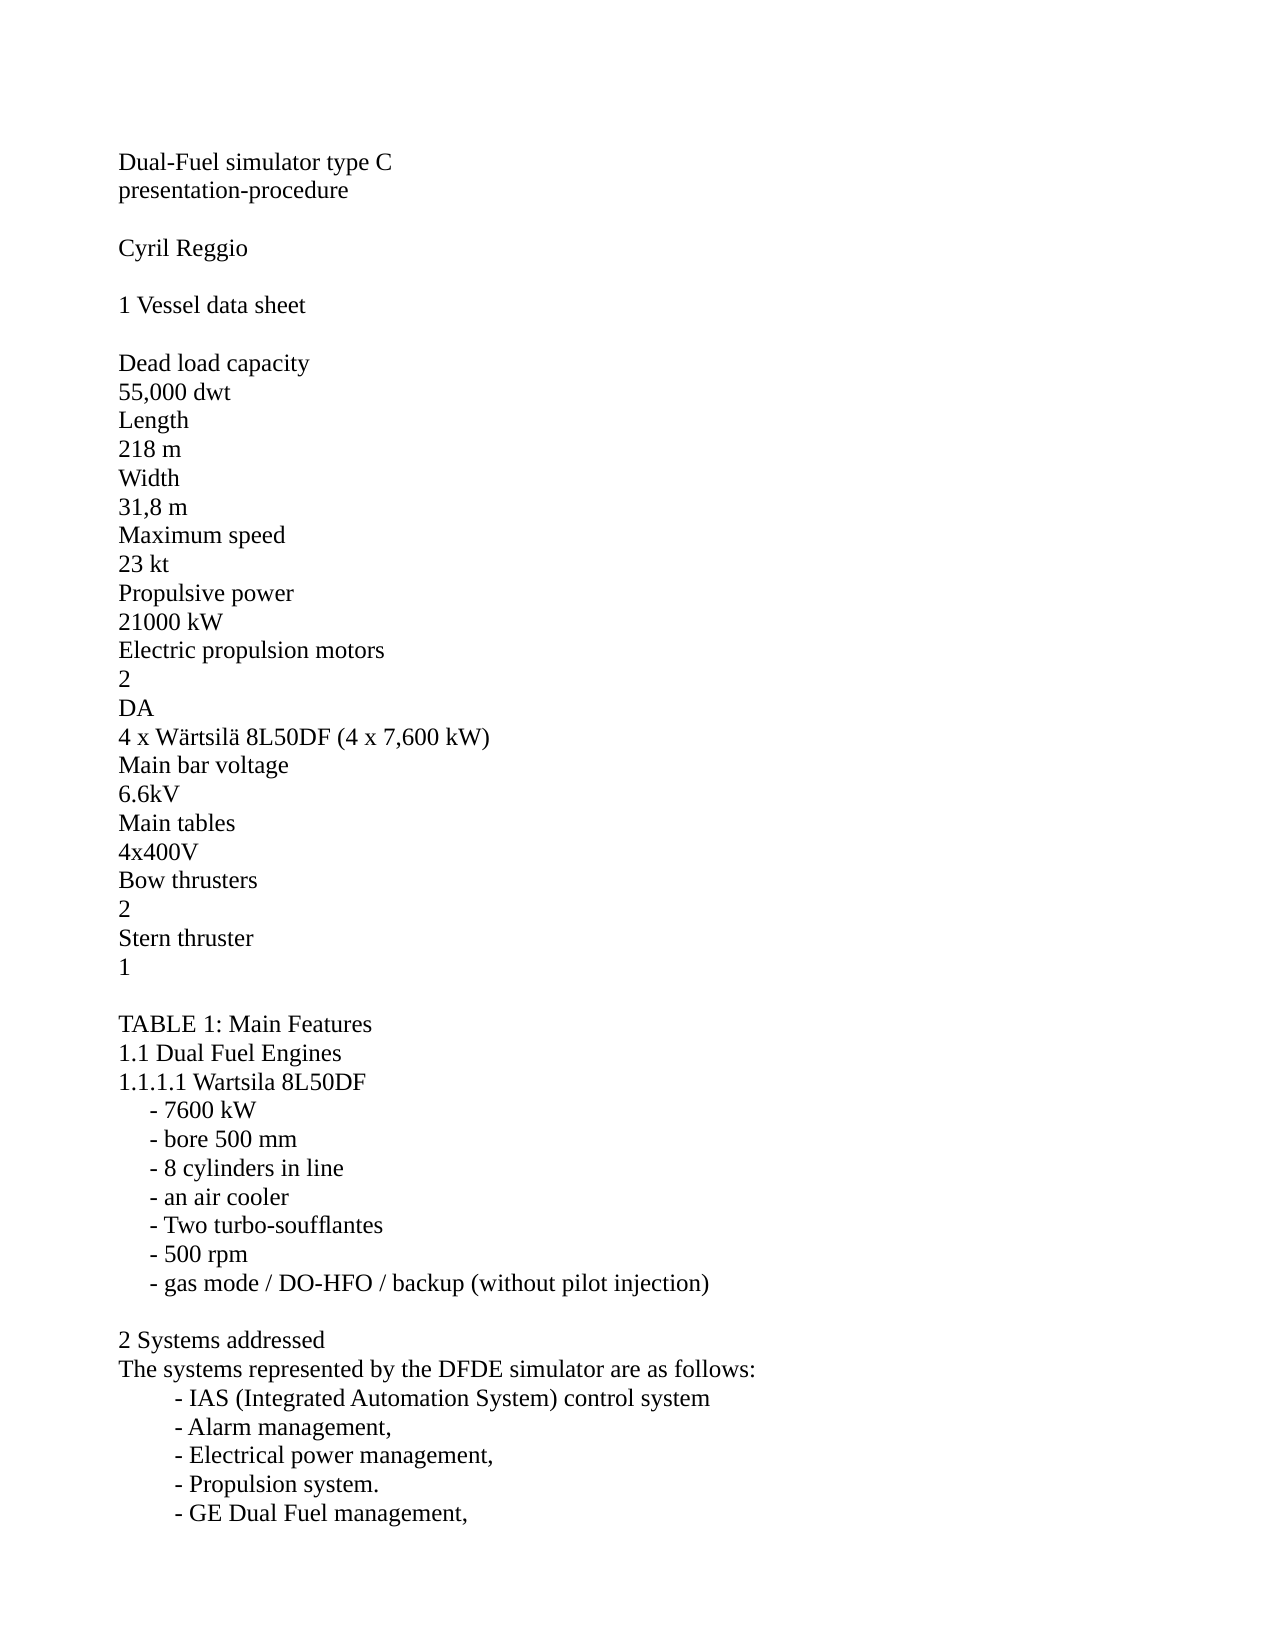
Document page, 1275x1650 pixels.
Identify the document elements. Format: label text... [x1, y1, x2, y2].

text 4x400V [118, 837, 1157, 866]
text 1.1.1.1 Wartsila 8L50DF [118, 1067, 1157, 1096]
text 21000 kW [118, 607, 1157, 636]
text ​ - Electrical power management, [118, 1441, 1157, 1469]
text Stern thruster [118, 923, 1157, 952]
text Bow thrusters [118, 866, 1157, 894]
text ​ - GE Dual Fuel management, [118, 1498, 1157, 1527]
text 2 [118, 664, 1157, 693]
text 31,8 m [118, 492, 1157, 521]
text 4 x Wärtsilä 8L50DF (4 x 7,600 kW) [118, 722, 1157, 751]
text Maximum speed [118, 521, 1157, 549]
text Electric propulsion motors [118, 636, 1157, 664]
text TABLE 1: Main Features [118, 1009, 1157, 1038]
text Propulsive power [118, 578, 1157, 607]
text ​ - IAS (Integrated Automation System) control system [118, 1383, 1157, 1412]
text 23 kt [118, 549, 1157, 578]
text presentation-procedure [118, 176, 1157, 204]
text 6.6kV [118, 779, 1157, 808]
text Cyril Reggio [118, 233, 1157, 262]
text 2 [118, 894, 1157, 923]
text ​ - gas mode / DO-HFO / backup (without pilot injection) [118, 1268, 1157, 1297]
text ​ - 8 cylinders in line [118, 1153, 1157, 1182]
text ​ - Propulsion system. [118, 1469, 1157, 1498]
text ​ - bore 500 mm [118, 1124, 1157, 1153]
text Dead load capacity [118, 348, 1157, 377]
text Main bar voltage [118, 751, 1157, 779]
text 1.1 Dual Fuel Engines [118, 1038, 1157, 1067]
text ​ - an air cooler [118, 1182, 1157, 1211]
text Dual-Fuel simulator type C [118, 147, 1157, 176]
text DA [118, 693, 1157, 722]
text Length [118, 406, 1157, 434]
text 55,000 dwt [118, 377, 1157, 406]
text 1 [118, 952, 1157, 981]
text 218 m [118, 434, 1157, 463]
text ​ - Two turbo-soufﬂantes [118, 1211, 1157, 1239]
text 2 Systems addressed [118, 1326, 1157, 1354]
text ​ - 7600 kW [118, 1096, 1157, 1124]
text The systems represented by the DFDE simulator are as follows: [118, 1354, 1157, 1383]
text Width [118, 463, 1157, 492]
text 1 Vessel data sheet [118, 291, 1157, 319]
text ​ - Alarm management, [118, 1412, 1157, 1441]
text ​ - 500 rpm [118, 1239, 1157, 1268]
text Main tables [118, 808, 1157, 837]
